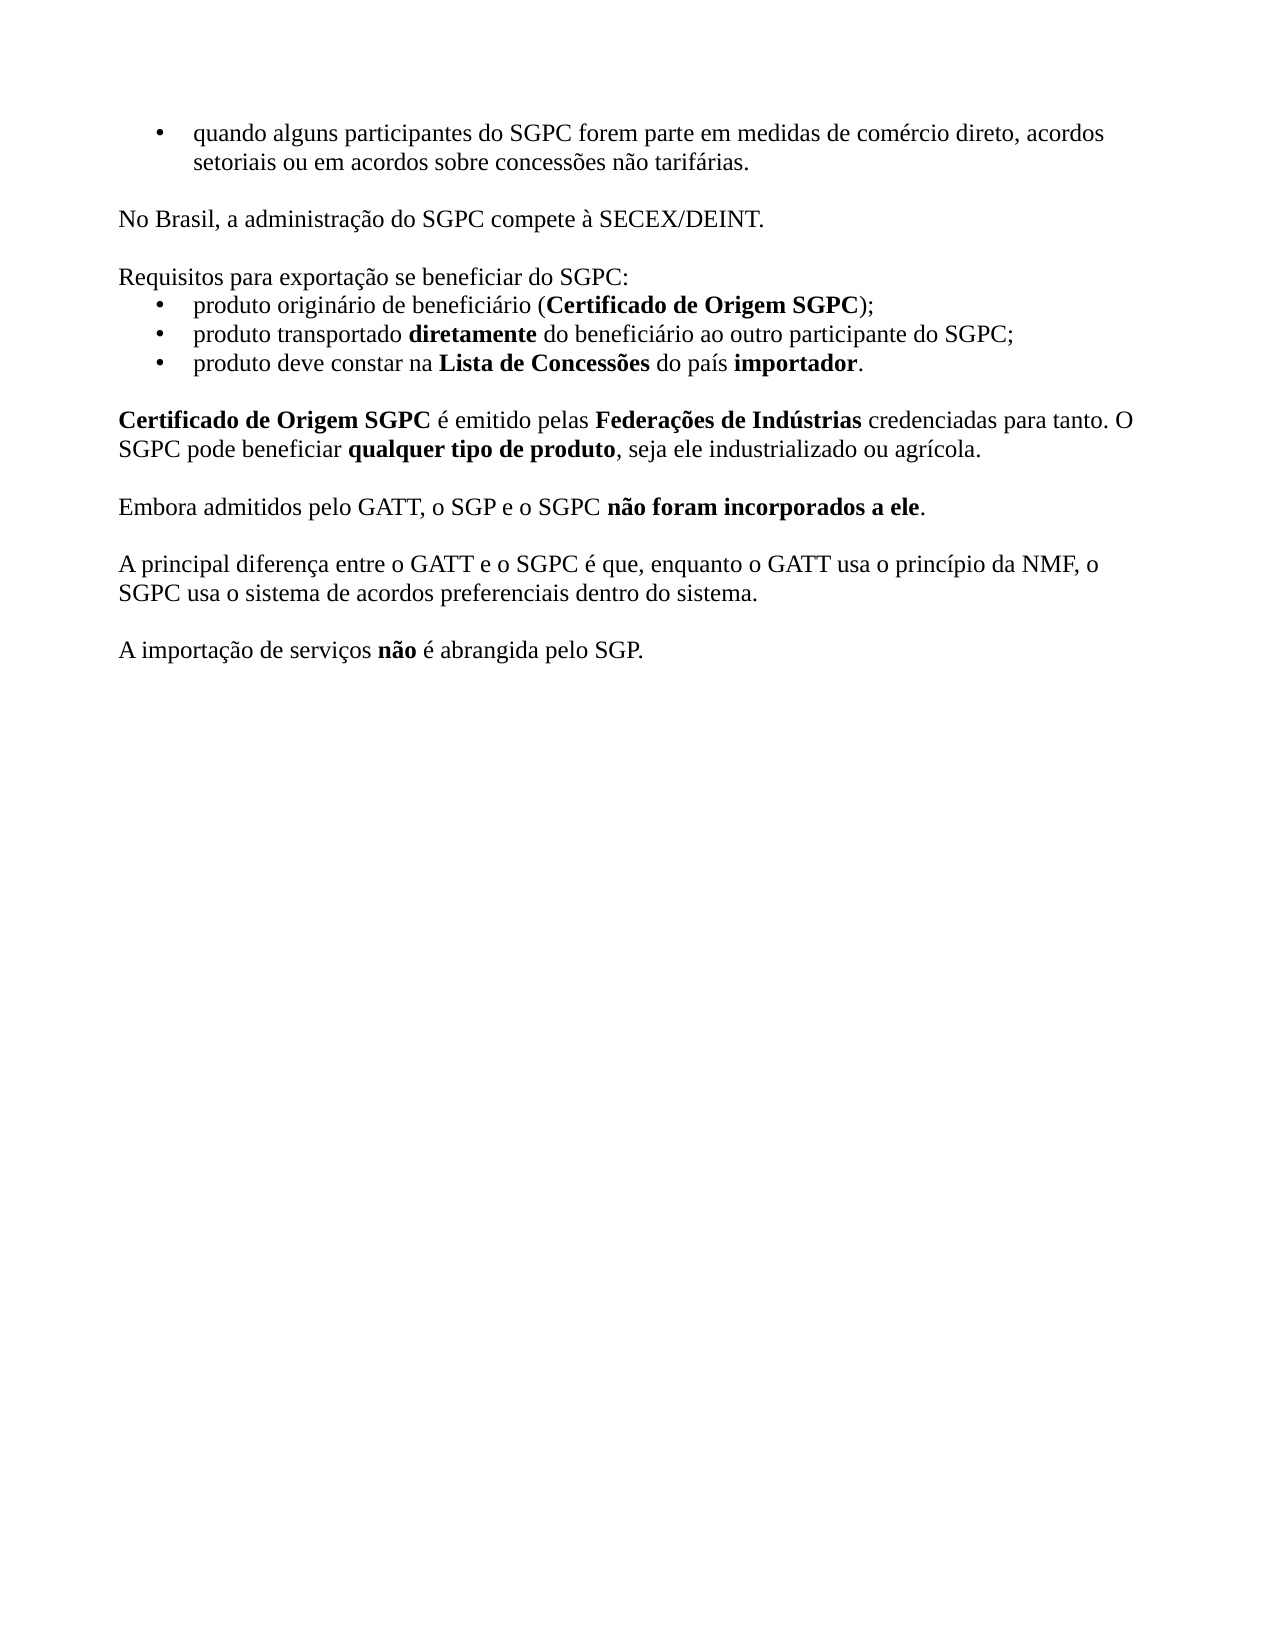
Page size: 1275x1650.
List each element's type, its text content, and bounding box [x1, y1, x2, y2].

list produto transportado diretamente do beneficiário ao outro participante do SGPC; [156, 319, 1157, 348]
text A principal diferença entre o GATT e o SGPC é que, enquanto o GATT usa o princípio da NMF, o SGPC usa o sistema de acordos preferenciais dentro do sistema. [118, 549, 1157, 607]
text Requisitos para exportação se beneficiar do SGPC: [118, 262, 1157, 291]
text A importação de serviços não é abrangida pelo SGP. [118, 636, 1157, 664]
text No Brasil, a administração do SGPC compete à SECEX/DEINT. [118, 204, 1157, 233]
list produto originário de beneficiário (Certificado de Origem SGPC); [156, 291, 1157, 319]
text Certificado de Origem SGPC é emitido pelas Federações de Indústrias credenciadas para tanto. O SGPC pode beneficiar qualquer tipo de produto, seja ele industrializado ou agrícola. [118, 406, 1157, 463]
list produto deve constar na Lista de Concessões do país importador. [156, 348, 1157, 377]
text Embora admitidos pelo GATT, o SGP e o SGPC não foram incorporados a ele. [118, 492, 1157, 521]
list quando alguns participantes do SGPC forem parte em medidas de comércio direto, acordos setoriais ou em acordos sobre concessões não tarifárias. [156, 118, 1157, 176]
